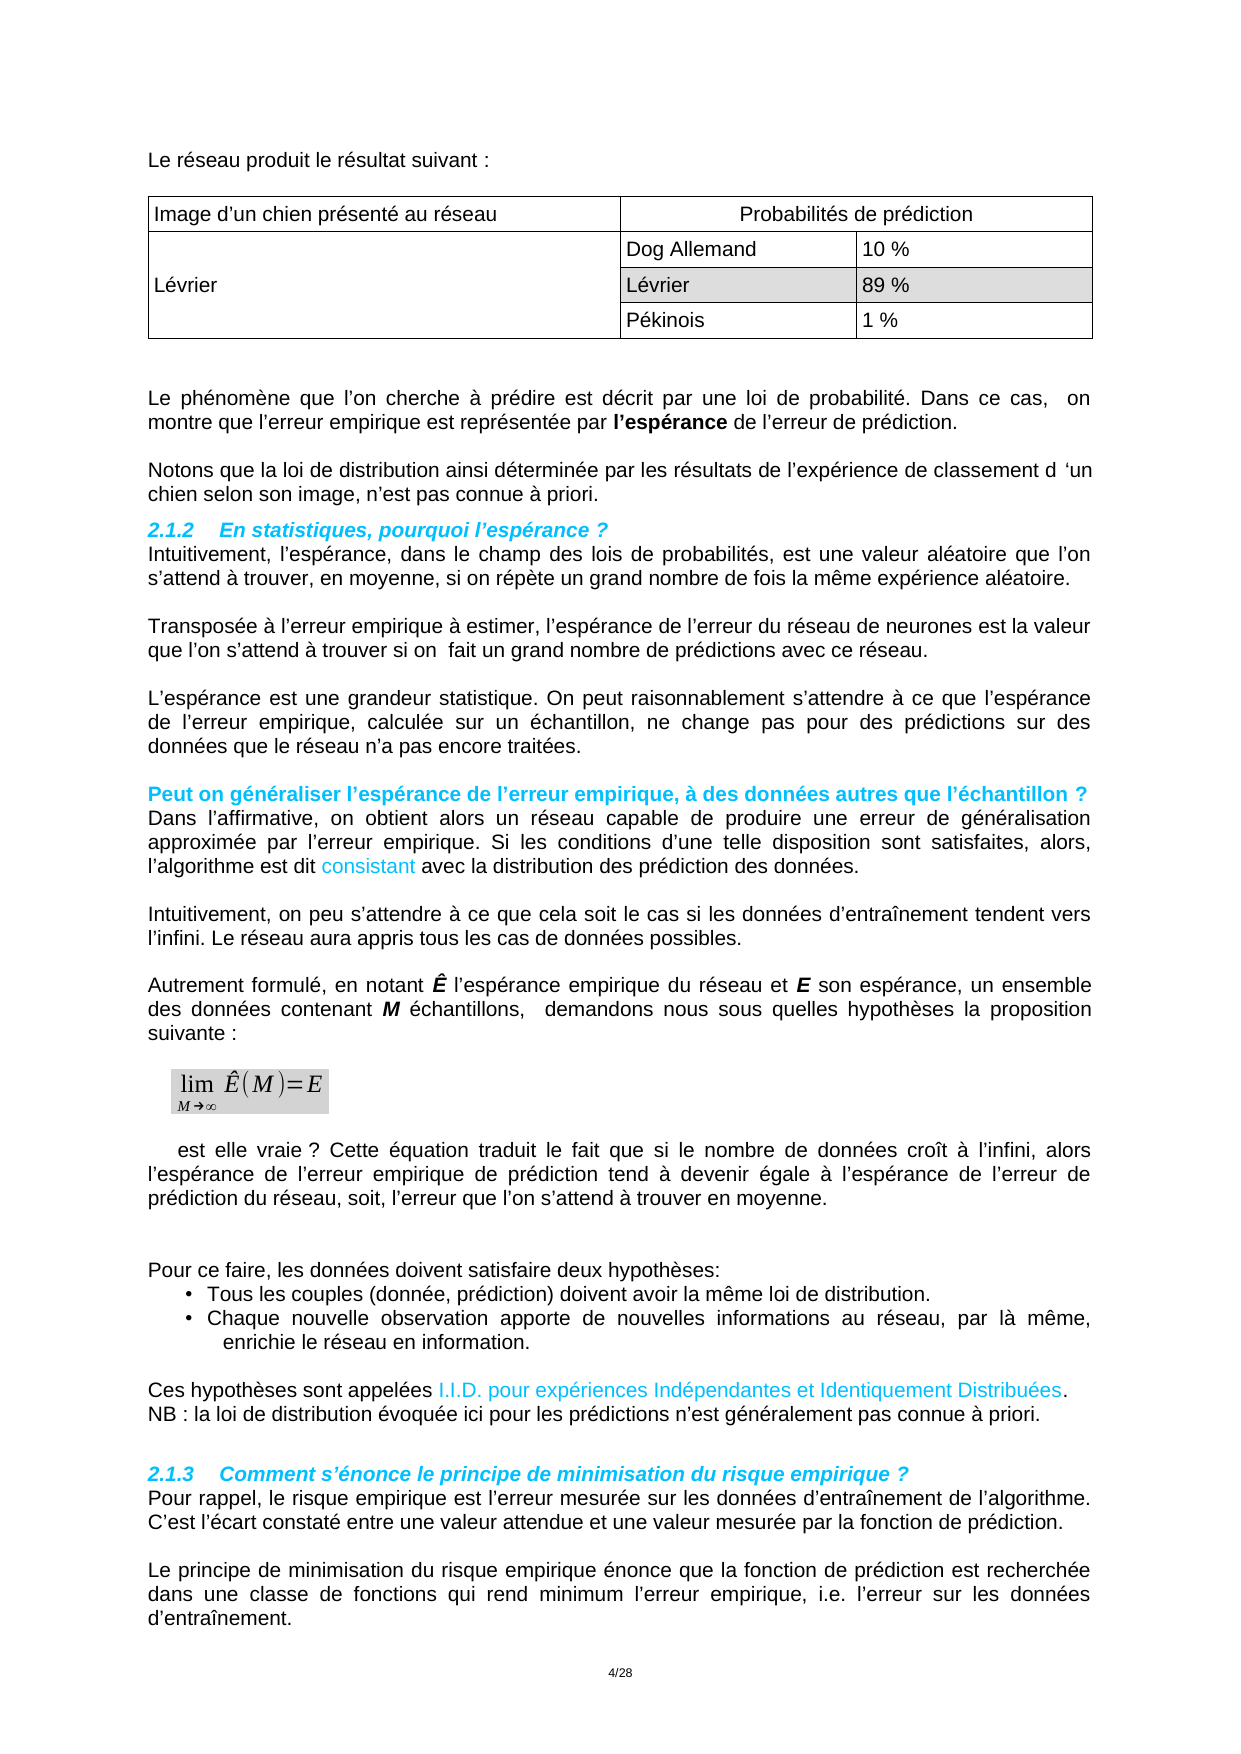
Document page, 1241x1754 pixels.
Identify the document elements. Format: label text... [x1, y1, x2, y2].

table_cell Dog Allemand [621, 232, 856, 267]
subtitle Comment s’énonce le principe de minimisation du risque empirique ? [148, 1462, 1092, 1486]
text Pour ce faire, les données doivent satisfaire deux hypothèses: [148, 1258, 1092, 1282]
table_cell 89 % [857, 268, 1092, 302]
subtitle En statistiques, pourquoi l’espérance ? [148, 518, 1092, 542]
table_cell Lévrier [621, 268, 856, 302]
text Ces hypothèses sont appelées I.I.D. pour expériences Indépendantes et Identiquement Distribuées. [148, 1378, 1092, 1402]
text Dans l’affirmative, on obtient alors un réseau capable de produire une erreur de généralisation approximée par l’erreur empirique. Si les conditions d’une telle disposition sont satisfaites, alors, l’algorithme est dit consistant avec la distribution des prédiction des données. [148, 806, 1092, 877]
list Tous les couples (donnée, prédiction) doivent avoir la même loi de distribution. [185, 1282, 1092, 1306]
list Chaque nouvelle observation apporte de nouvelles informations au réseau, par là même, enrichie le réseau en information. [185, 1306, 1092, 1354]
text Autrement formulé, en notant Ê l’espérance empirique du réseau et E son espérance, un ensemble des données contenant M échantillons, demandons nous sous quelles hypothèses la proposition suivante : [148, 973, 1092, 1045]
table_header Probabilités de prédiction [621, 197, 1092, 231]
table_cell Pékinois [621, 303, 856, 338]
text est elle vraie ? Cette équation traduit le fait que si le nombre de données croît à l’infini, alors l’espérance de l’erreur empirique de prédiction tend à devenir égale à l’espérance de l’erreur de prédiction du réseau, soit, l’erreur que l’on s’attend à trouver en moyenne. [148, 1138, 1092, 1210]
text Le principe de minimisation du risque empirique énonce que la fonction de prédiction est recherchée dans une classe de fonctions qui rend minimum l’erreur empirique, i.e. l’erreur sur les données d’entraînement. [148, 1558, 1092, 1630]
text Transposée à l’erreur empirique à estimer, l’espérance de l’erreur du réseau de neurones est la valeur que l’on s’attend à trouver si on fait un grand nombre de prédictions avec ce réseau. [148, 614, 1092, 662]
text Intuitivement, on peu s’attendre à ce que cela soit le cas si les données d’entraînement tendent vers l’infini. Le réseau aura appris tous les cas de données possibles. [148, 901, 1092, 949]
table_header Image d’un chien présenté au réseau [149, 197, 620, 231]
text Pour rappel, le risque empirique est l’erreur mesurée sur les données d’entraînement de l’algorithme. C’est l’écart constaté entre une valeur attendue et une valeur mesurée par la fonction de prédiction. [148, 1486, 1092, 1534]
table_cell 1 % [857, 303, 1092, 338]
text Notons que la loi de distribution ainsi déterminée par les résultats de l’expérience de classement d ‘un chien selon son image, n’est pas connue à priori. [148, 458, 1092, 506]
text Le réseau produit le résultat suivant : [148, 148, 1092, 172]
table_cell 10 % [857, 232, 1092, 267]
text L’espérance est une grandeur statistique. On peut raisonnablement s’attendre à ce que l’espérance de l’erreur empirique, calculée sur un échantillon, ne change pas pour des prédictions sur des données que le réseau n’a pas encore traitées. [148, 686, 1092, 758]
table_cell Lévrier [149, 232, 620, 338]
text Peut on généraliser l’espérance de l’erreur empirique, à des données autres que l’échantillon ? [148, 782, 1092, 806]
text Intuitivement, l’espérance, dans le champ des lois de probabilités, est une valeur aléatoire que l’on s’attend à trouver, en moyenne, si on répète un grand nombre de fois la même expérience aléatoire. [148, 542, 1092, 590]
text NB : la loi de distribution évoquée ici pour les prédictions n’est généralement pas connue à priori. [148, 1402, 1092, 1426]
text Le phénomène que l’on cherche à prédire est décrit par une loi de probabilité. Dans ce cas, on montre que l’erreur empirique est représentée par l’espérance de l’erreur de prédiction. [148, 386, 1092, 434]
